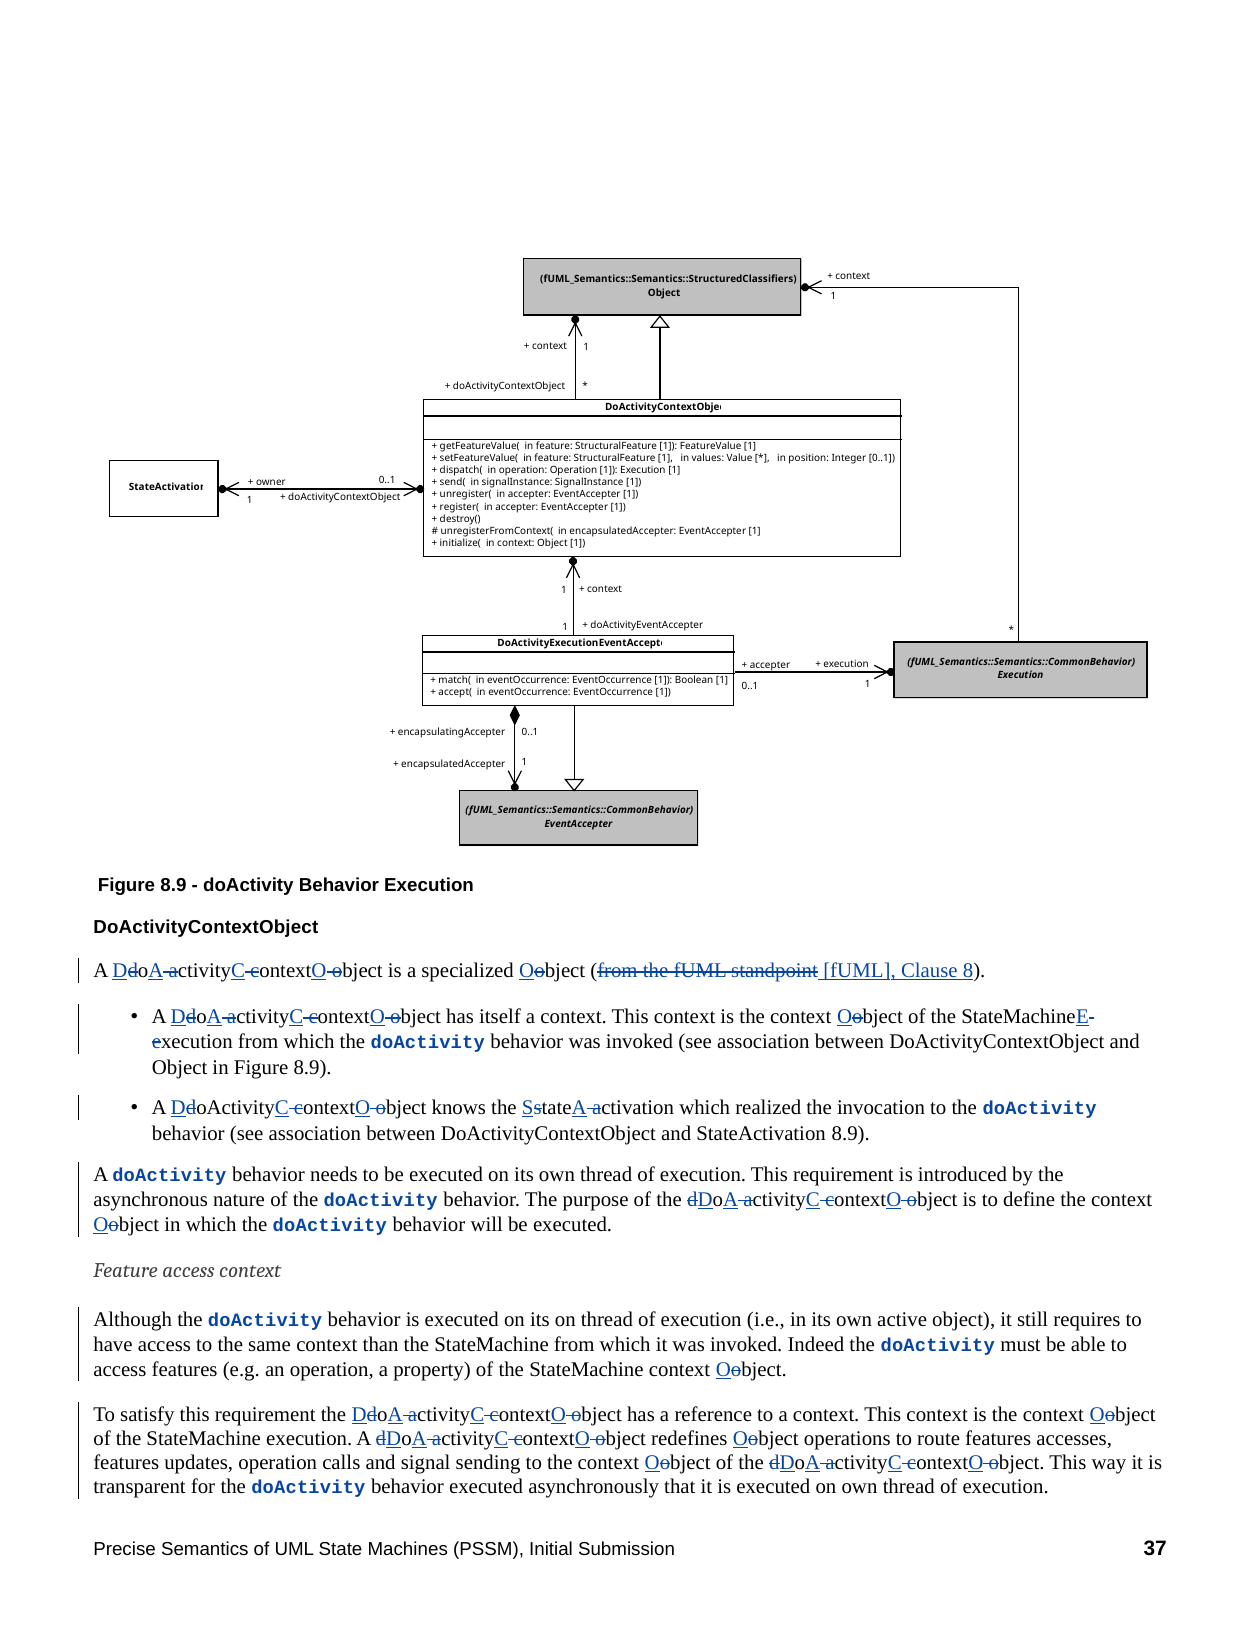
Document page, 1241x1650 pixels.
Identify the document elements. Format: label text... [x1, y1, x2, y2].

text A DoActivityContextObject is a specialized Object ( [fUML], Clause 8). [93, 958, 1164, 982]
list A DoActivityContextObject has itself a context. This context is the context Object of the StateMachineExecution from which the doActivity behavior was invoked (see association between DoActivityContextObject and Object in Figure 8.9). [131, 1003, 1164, 1079]
subtitle Feature access context [93, 1258, 1164, 1282]
text A doActivity behavior needs to be executed on its own thread of execution. This requirement is introduced by the asynchronous nature of the doActivity behavior. The purpose of the DoActivityContextObject is to define the context Object in which the doActivity behavior will be executed. [93, 1162, 1164, 1237]
text Although the doActivity behavior is executed on its on thread of execution (i.e., in its own active object), it still requires to have access to the same context than the StateMachine from which it was invoked. Indeed the doActivity must be able to access features (e.g. an operation, a property) of the StateMachine context Object. [93, 1307, 1164, 1381]
text To satisfy this requirement the DoActivityContextObject has a reference to a context. This context is the context Object of the StateMachine execution. A DoActivityContextObject redefines Object operations to route features accesses, features updates, operation calls and signal sending to the context Object of the DoActivityContextObject. This way it is transparent for the doActivity behavior executed asynchronously that it is executed on own thread of execution. [93, 1402, 1164, 1499]
subtitle DoActivityContextObject [93, 231, 1164, 937]
list A DoActivityContextObject knows the StateActivation which realized the invocation to the doActivity behavior (see association between DoActivityContextObject and StateActivation 8.9). [131, 1095, 1164, 1145]
text Figure 8.9 - doActivity Behavior Execution [98, 873, 1159, 895]
